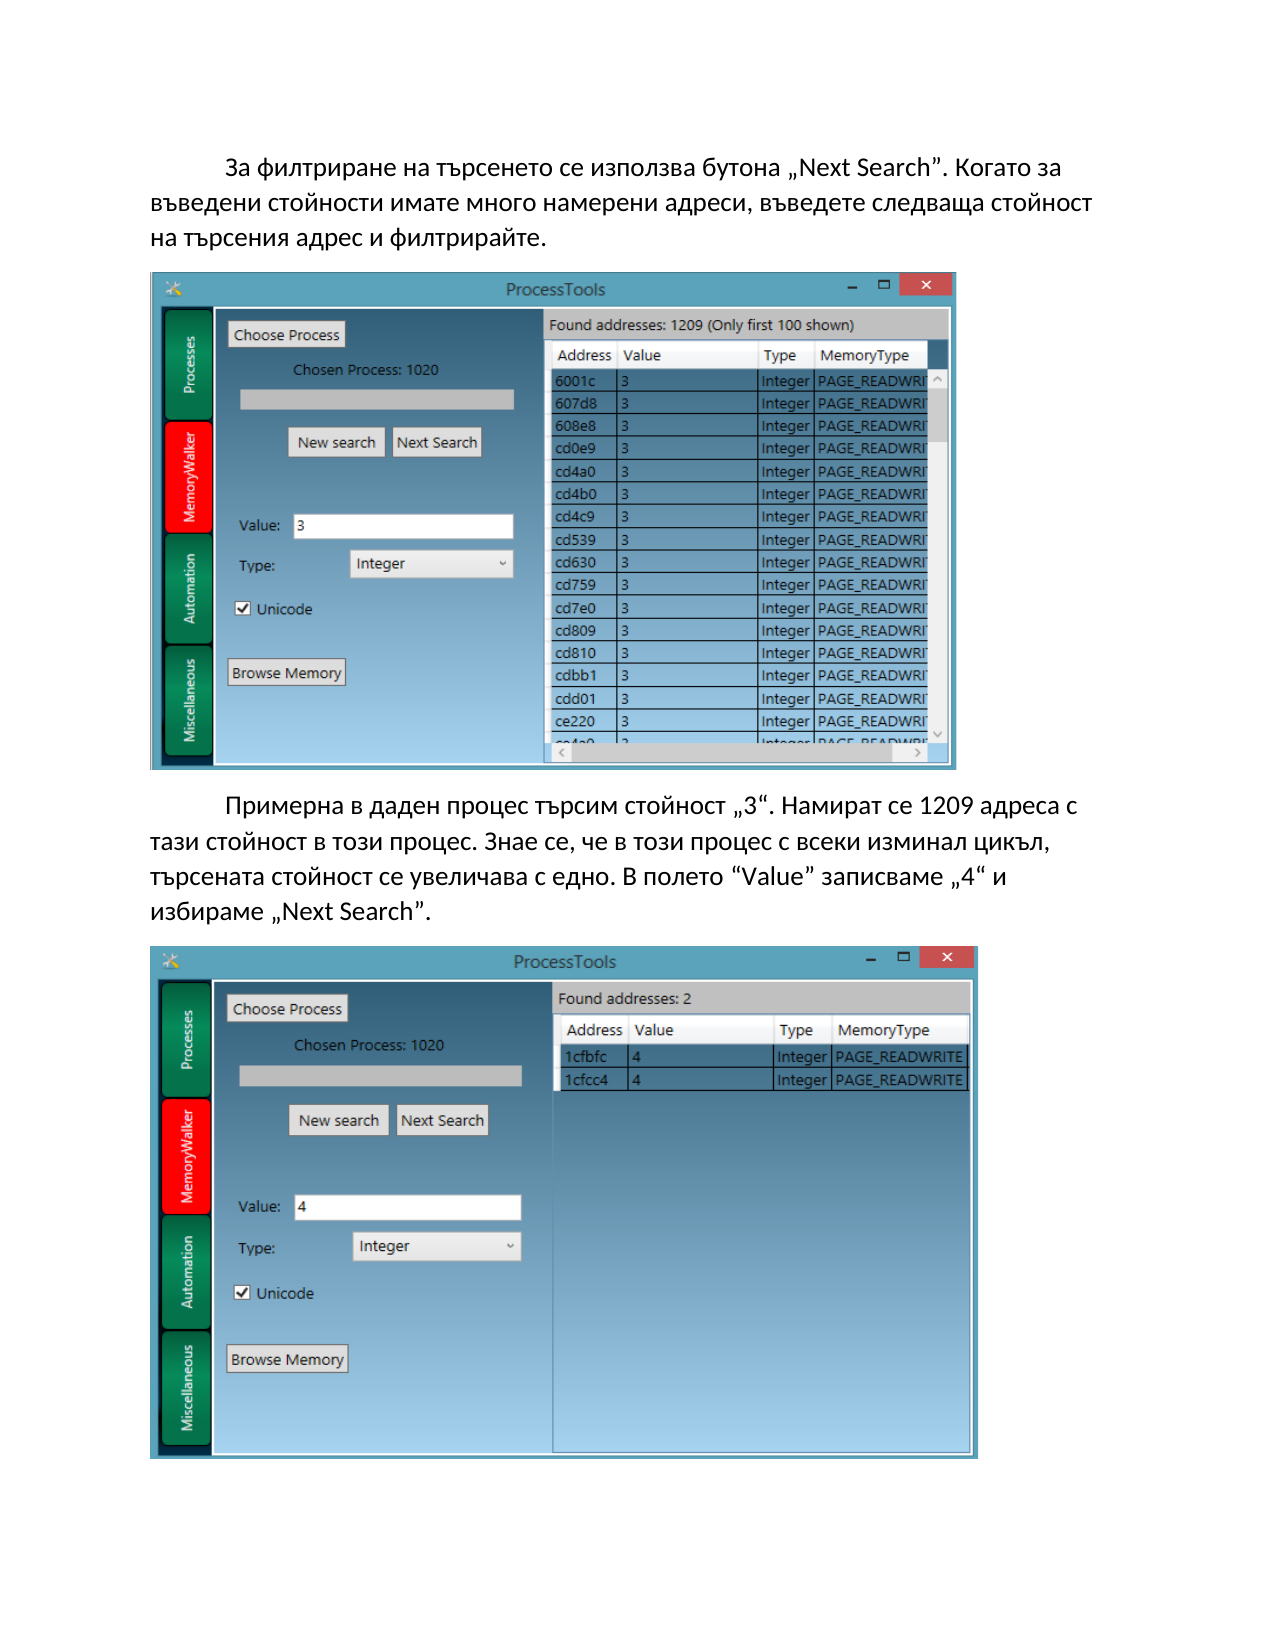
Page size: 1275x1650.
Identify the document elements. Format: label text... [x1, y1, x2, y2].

text Примерна в даден процес търсим стойност „3“. Намират се 1209 адреса с тази стойност в този процес. Знае се, че в този процес с всеки изминал цикъл, търсената стойност се увеличава с едно. В полето “Value” записваме „4“ и избираме „Next Search”. [150, 788, 1125, 927]
text За филтриране на търсенето се използва бутона „Next Search”. Когато за въведени стойности имате много намерени адреси, въведете следваща стойност на търсения адрес и филтрирайте. [150, 150, 1125, 254]
